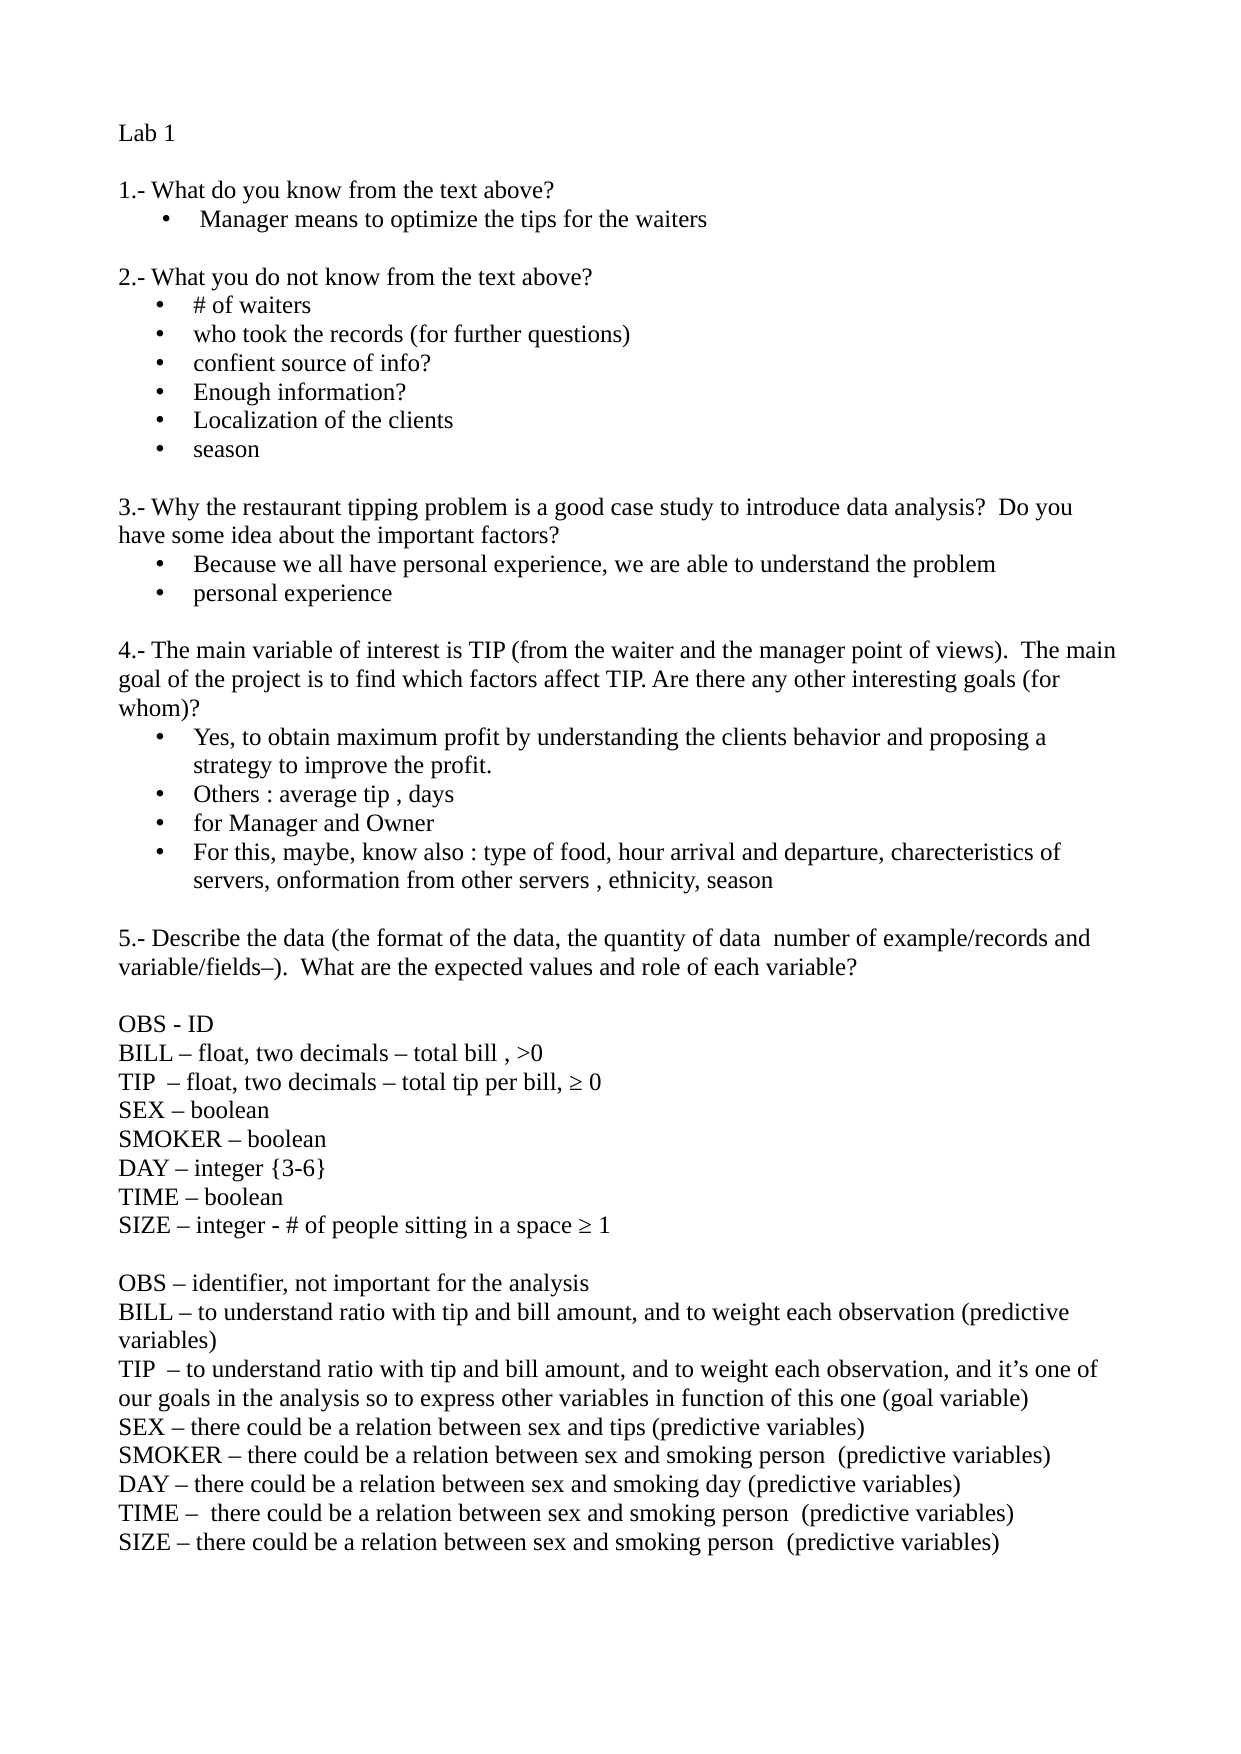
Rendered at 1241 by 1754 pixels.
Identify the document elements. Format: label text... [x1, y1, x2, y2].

text OBS – identifier, not important for the analysis [118, 1268, 1122, 1297]
list Manager means to optimize the tips for the waiters [162, 204, 1122, 233]
text TIP – to understand ratio with tip and bill amount, and to weight each observation, and it’s one of our goals in the analysis so to express other variables in function of this one (goal variable) [118, 1354, 1122, 1412]
list Others : average tip , days [156, 779, 1122, 808]
text 4.- The main variable of interest is TIP (from the waiter and the manager point of views). The main goal of the project is to find which factors affect TIP. Are there any other interesting goals (for whom)? [118, 636, 1122, 722]
text TIME – boolean [118, 1182, 1122, 1211]
text 2.- What you do not know from the text above? [118, 262, 1122, 291]
list Localization of the clients [156, 406, 1122, 434]
text OBS - ID [118, 1009, 1122, 1038]
list For this, maybe, know also : type of food, hour arrival and departure, charecteristics of servers, onformation from other servers , ethnicity, season [156, 837, 1122, 894]
list personal experience [156, 578, 1122, 607]
text SIZE – integer - # of people sitting in a space ≥ 1 [118, 1211, 1122, 1239]
text SEX – there could be a relation between sex and tips (predictive variables) [118, 1412, 1122, 1441]
list season [156, 434, 1122, 463]
text SIZE – there could be a relation between sex and smoking person (predictive variables) [118, 1527, 1122, 1556]
text 5.- Describe the data (the format of the data, the quantity of data number of example/records and variable/fields–). What are the expected values and role of each variable? [118, 923, 1122, 981]
list # of waiters [156, 291, 1122, 319]
text TIP – float, two decimals – total tip per bill, ≥ 0 [118, 1067, 1122, 1096]
text SMOKER – boolean [118, 1124, 1122, 1153]
text DAY – integer {3-6} [118, 1153, 1122, 1182]
text 3.- Why the restaurant tipping problem is a good case study to introduce data analysis? Do you [118, 492, 1122, 521]
list for Manager and Owner [156, 808, 1122, 837]
text TIME – there could be a relation between sex and smoking person (predictive variables) [118, 1498, 1122, 1527]
list who took the records (for further questions) [156, 319, 1122, 348]
text BILL – to understand ratio with tip and bill amount, and to weight each observation (predictive variables) [118, 1297, 1122, 1354]
text 1.- What do you know from the text above? [118, 176, 1122, 204]
text BILL – float, two decimals – total bill , >0 [118, 1038, 1122, 1067]
text SEX – boolean [118, 1096, 1122, 1124]
text Lab 1 [118, 118, 1122, 147]
text SMOKER – there could be a relation between sex and smoking person (predictive variables) [118, 1441, 1122, 1469]
list Yes, to obtain maximum profit by understanding the clients behavior and proposing a strategy to improve the profit. [156, 722, 1122, 779]
list confient source of info? [156, 348, 1122, 377]
list Because we all have personal experience, we are able to understand the problem [156, 549, 1122, 578]
list Enough information? [156, 377, 1122, 406]
text DAY – there could be a relation between sex and smoking day (predictive variables) [118, 1469, 1122, 1498]
text have some idea about the important factors? [118, 521, 1122, 549]
